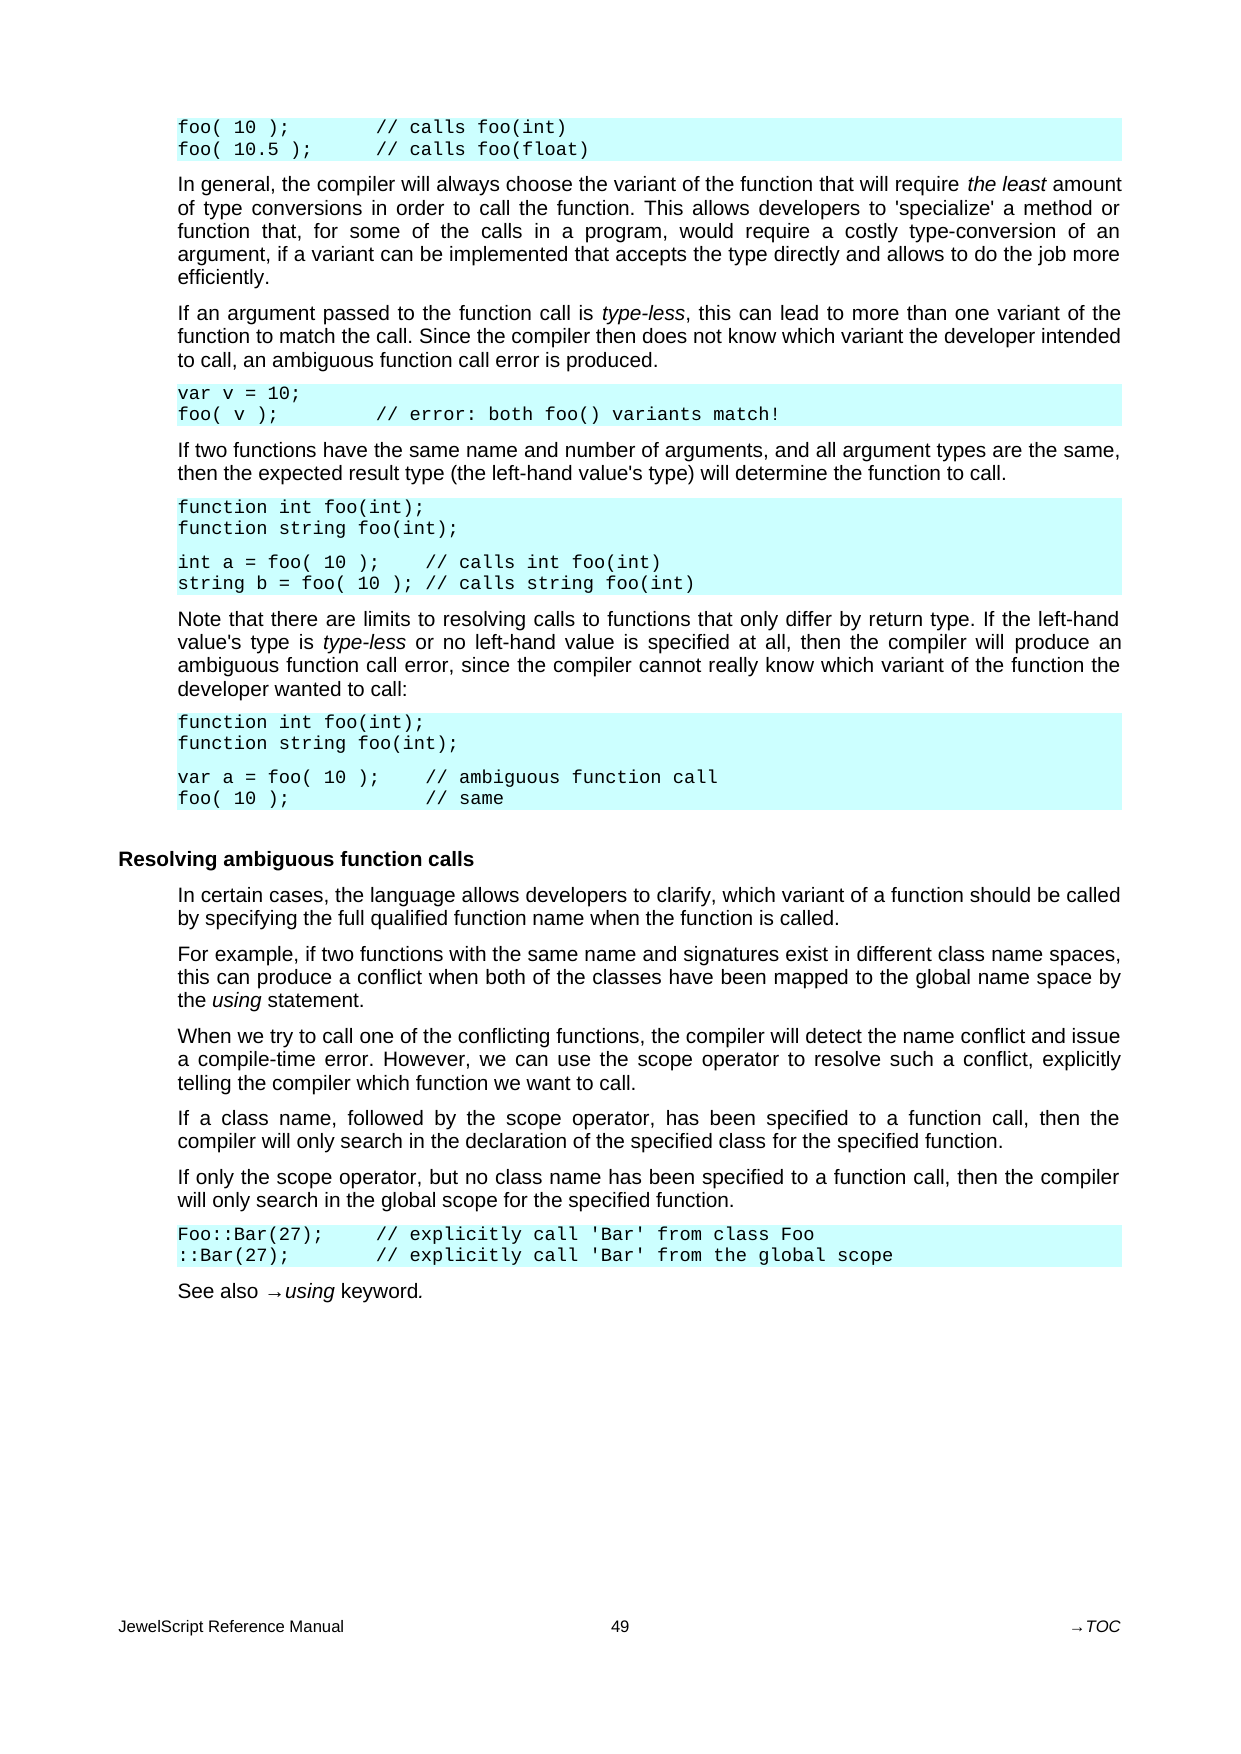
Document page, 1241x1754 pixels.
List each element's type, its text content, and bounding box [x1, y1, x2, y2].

text If only the scope operator, but no class name has been specified to a function call, then the compiler will only search in the global scope for the specified function. [177, 1166, 1122, 1212]
text function int foo(int); function string foo(int); [177, 713, 1122, 755]
text var a = foo( 10 ); // ambiguous function call foo( 10 ); // same [177, 768, 1122, 810]
text int a = foo( 10 ); // calls int foo(int) string b = foo( 10 ); // calls string foo(int) [177, 553, 1122, 595]
subtitle Resolving ambiguous function calls [118, 848, 1122, 871]
text If two functions have the same name and number of arguments, and all argument types are the same, then the expected result type (the left-hand value's type) will determine the function to call. [177, 439, 1122, 485]
text In general, the compiler will always choose the variant of the function that will require the least amount of type conversions in order to call the function. This allows developers to 'specialize' a method or function that, for some of the calls in a program, would require a costly type-conversion of an argument, if a variant can be implemented that accepts the type directly and allows to do the job more efficiently. [177, 173, 1122, 289]
text See also →using keyword. [177, 1279, 1122, 1303]
text foo( 10 ); // calls foo(int) foo( 10.5 ); // calls foo(float) [177, 118, 1122, 161]
text For example, if two functions with the same name and signatures exist in different class name spaces, this can produce a conflict when both of the classes have been mapped to the global name space by the using statement. [177, 942, 1122, 1012]
text If an argument passed to the function call is type-less, this can lead to more than one variant of the function to match the call. Since the compiler then does not know which variant the developer intended to call, an ambiguous function call error is produced. [177, 302, 1122, 371]
text Note that there are limits to resolving calls to functions that only differ by return type. If the left-hand value's type is type-less or no left-hand value is specified at all, then the compiler will produce an ambiguous function call error, since the compiler cannot really know which variant of the function the developer wanted to call: [177, 607, 1122, 700]
text When we try to call one of the conflicting functions, the compiler will detect the name conflict and issue a compile-time error. However, we can use the scope operator to resolve such a conflict, explicitly telling the compiler which function we want to call. [177, 1024, 1122, 1094]
text In certain cases, the language allows developers to clarify, which variant of a function should be called by specifying the full qualified function name when the function is called. [177, 883, 1122, 930]
text Foo::Bar(27); // explicitly call 'Bar' from class Foo ::Bar(27); // explicitly call 'Bar' from the global scope [177, 1225, 1122, 1267]
text function int foo(int); function string foo(int); [177, 498, 1122, 540]
text var v = 10; foo( v ); // error: both foo() variants match! [177, 384, 1122, 426]
text If a class name, followed by the scope operator, has been specified to a function call, then the compiler will only search in the declaration of the specified class for the specified function. [177, 1107, 1122, 1153]
